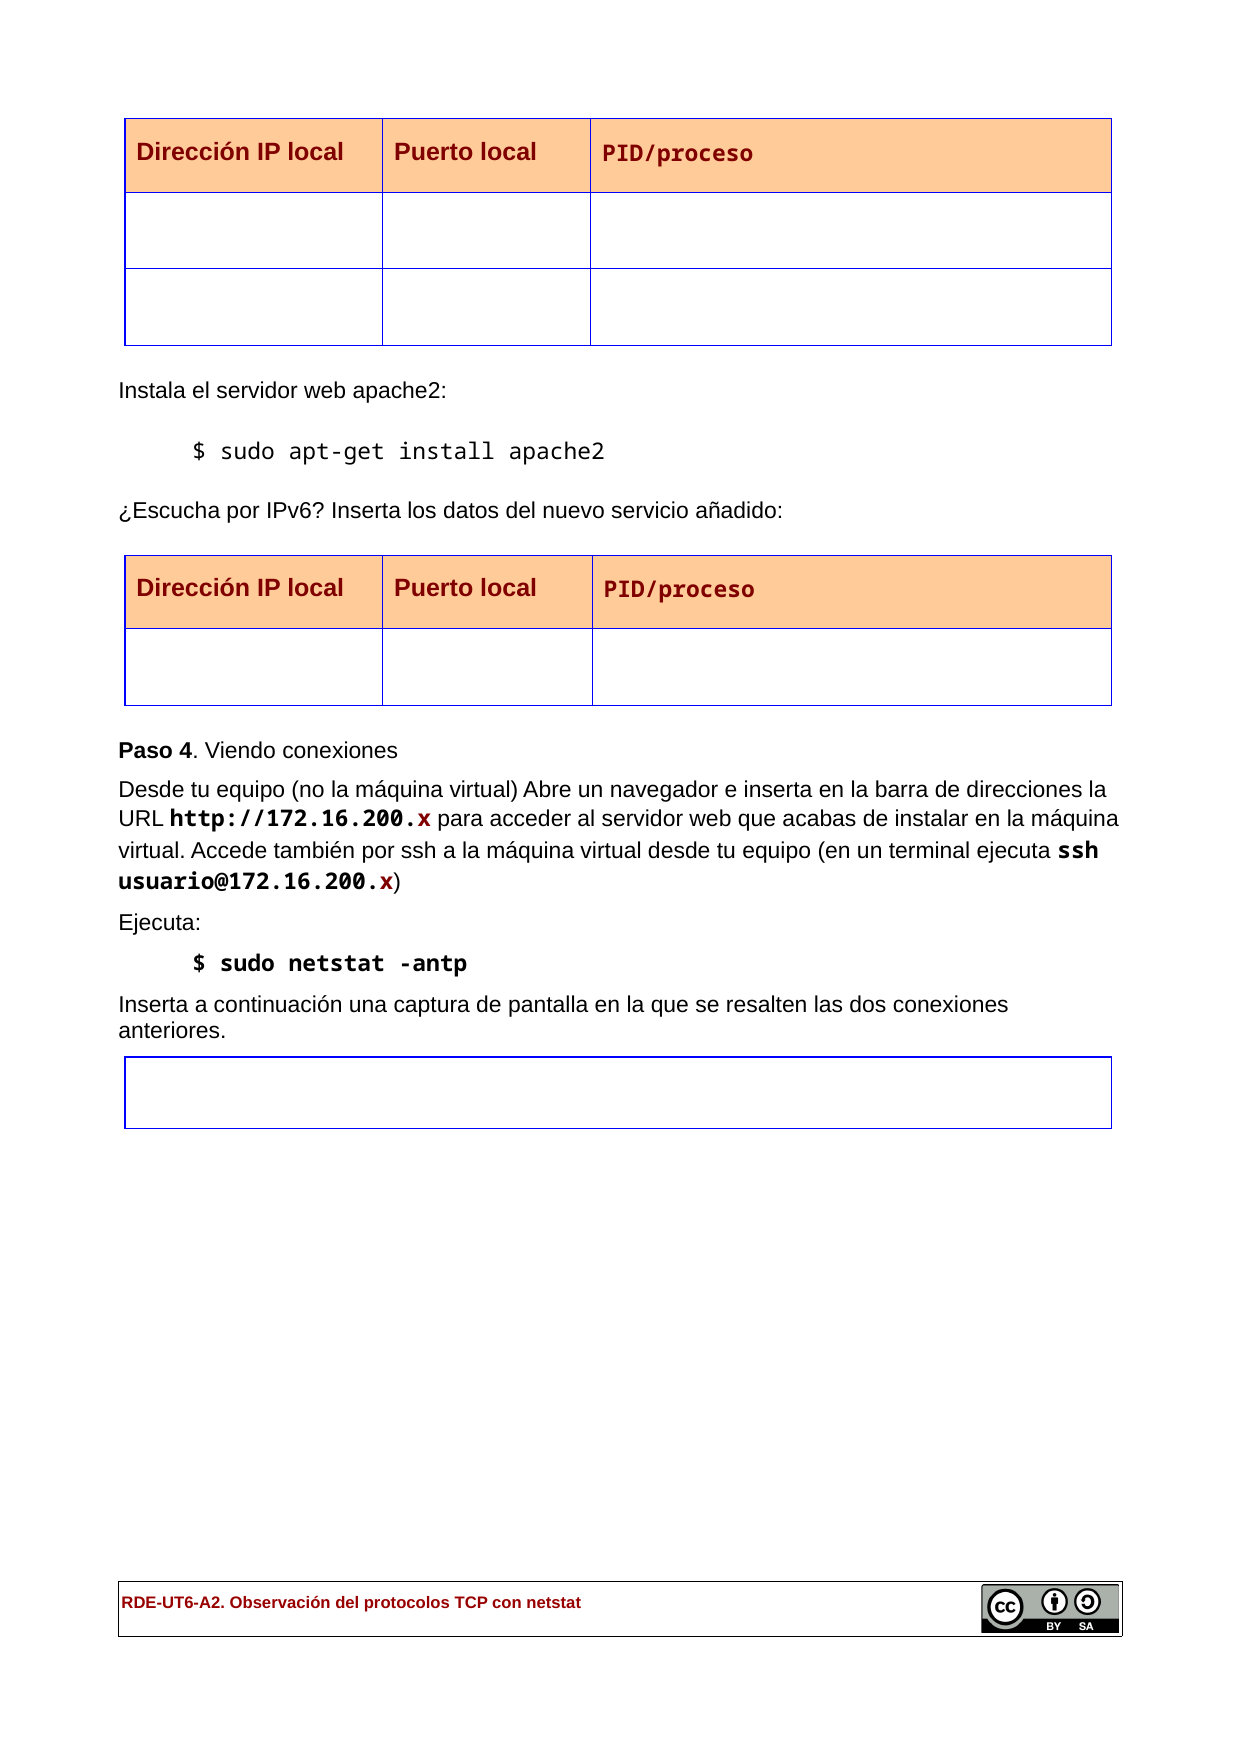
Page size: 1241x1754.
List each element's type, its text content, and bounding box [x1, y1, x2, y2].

table_cell [126, 269, 382, 345]
table_cell [383, 193, 590, 268]
text $ sudo netstat -antp [192, 947, 1122, 979]
table_cell [593, 629, 1111, 705]
text Paso 4. Viendo conexiones [118, 737, 1122, 763]
text ¿Escucha por IPv6? Inserta los datos del nuevo servicio añadido: [118, 497, 1122, 523]
text Inserta a continuación una captura de pantalla en la que se resalten las dos conexiones anteriores. [118, 991, 1122, 1044]
table_header Puerto local [383, 556, 592, 628]
text $ sudo apt-get install apache2 [192, 434, 1122, 466]
picture [981, 1584, 1119, 1633]
table_cell [591, 269, 1111, 345]
table_header PID/proceso [591, 119, 1111, 192]
text Desde tu equipo (no la máquina virtual) Abre un navegador e inserta en la barra de direcciones la URL http://172.16.200.x para acceder al servidor web que acabas de instalar en la máquina virtual. Accede también por ssh a la máquina virtual desde tu equipo (en un terminal ejecuta ssh usuario@172.16.200.x) [118, 776, 1122, 896]
text Ejecuta: [118, 908, 1122, 935]
table_cell [591, 193, 1111, 268]
table_cell [126, 629, 382, 705]
text Instala el servidor web apache2: [118, 377, 1122, 403]
table_header PID/proceso [593, 556, 1111, 628]
table_cell [126, 193, 382, 268]
table_header Dirección IP local [126, 119, 382, 192]
table_header [126, 1058, 1111, 1127]
table_cell [383, 629, 592, 705]
table_header Dirección IP local [126, 556, 382, 628]
table_header Puerto local [383, 119, 590, 192]
table_cell [383, 269, 590, 345]
